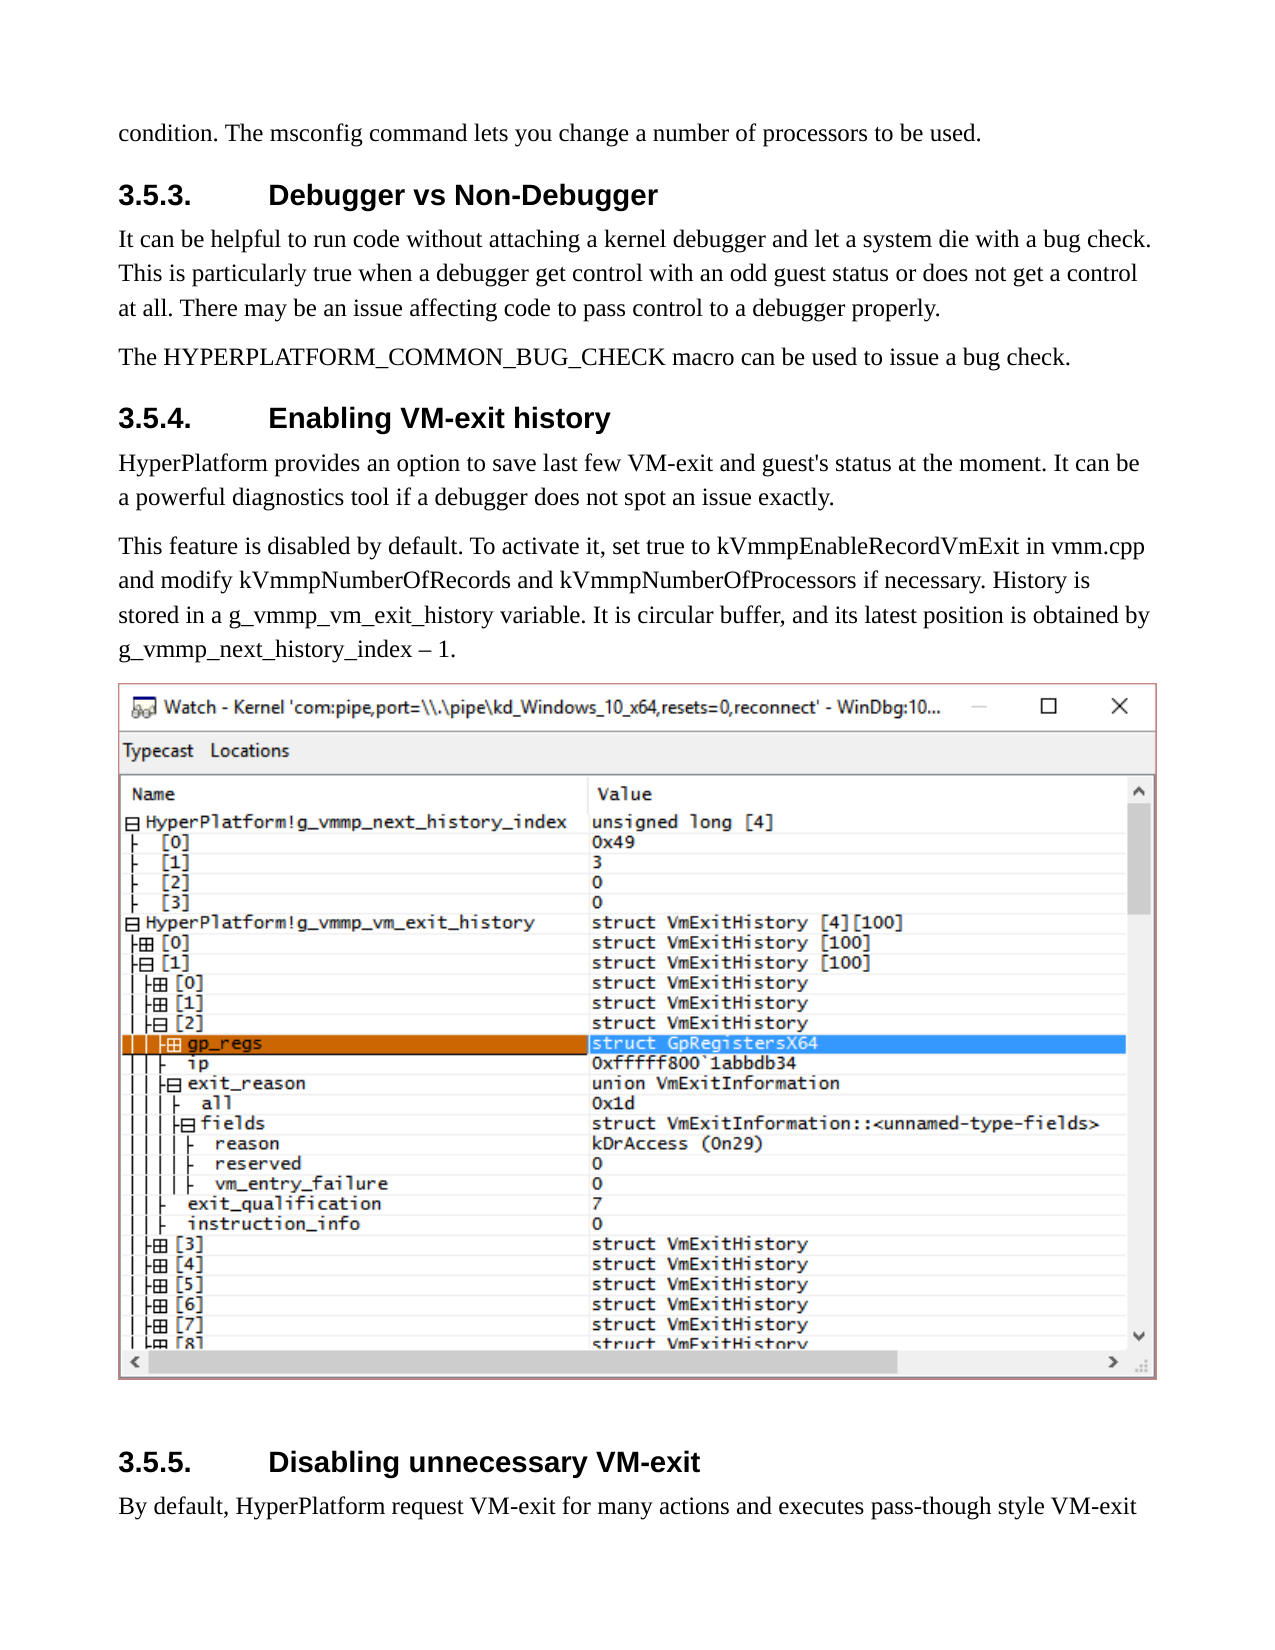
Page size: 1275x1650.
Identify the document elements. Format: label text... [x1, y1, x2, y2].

text This feature is disabled by default. To activate it, set true to kVmmpEnableRecordVmExit in vmm.cpp and modify kVmmpNumberOfRecords and kVmmpNumberOfProcessors if necessary. History is stored in a g_vmmp_vm_exit_history variable. It is circular buffer, and its latest position is obtained by g_vmmp_next_history_index – 1. [118, 531, 1157, 663]
text condition. The msconfig command lets you change a number of processors to be used. [118, 118, 1157, 147]
picture [118, 683, 1157, 1380]
subtitle Enabling VM-exit history [118, 401, 1157, 435]
text HyperPlatform provides an option to save last few VM-exit and guest's status at the moment. It can be a powerful diagnostics tool if a debugger does not spot an issue exactly. [118, 448, 1157, 511]
text It can be helpful to run code without attaching a kernel debugger and let a system die with a bug check. This is particularly true when a debugger get control with an odd guest status or does not get a control at all. There may be an issue affecting code to pass control to a debugger properly. [118, 224, 1157, 322]
subtitle Disabling unnecessary VM-exit [118, 1445, 1157, 1479]
text The HYPERPLATFORM_COMMON_BUG_CHECK macro can be used to issue a bug check. [118, 342, 1157, 371]
text By default, HyperPlatform request VM-exit for many actions and executes pass-though style VM-exit [118, 1491, 1157, 1520]
subtitle Debugger vs Non-Debugger [118, 178, 1157, 211]
